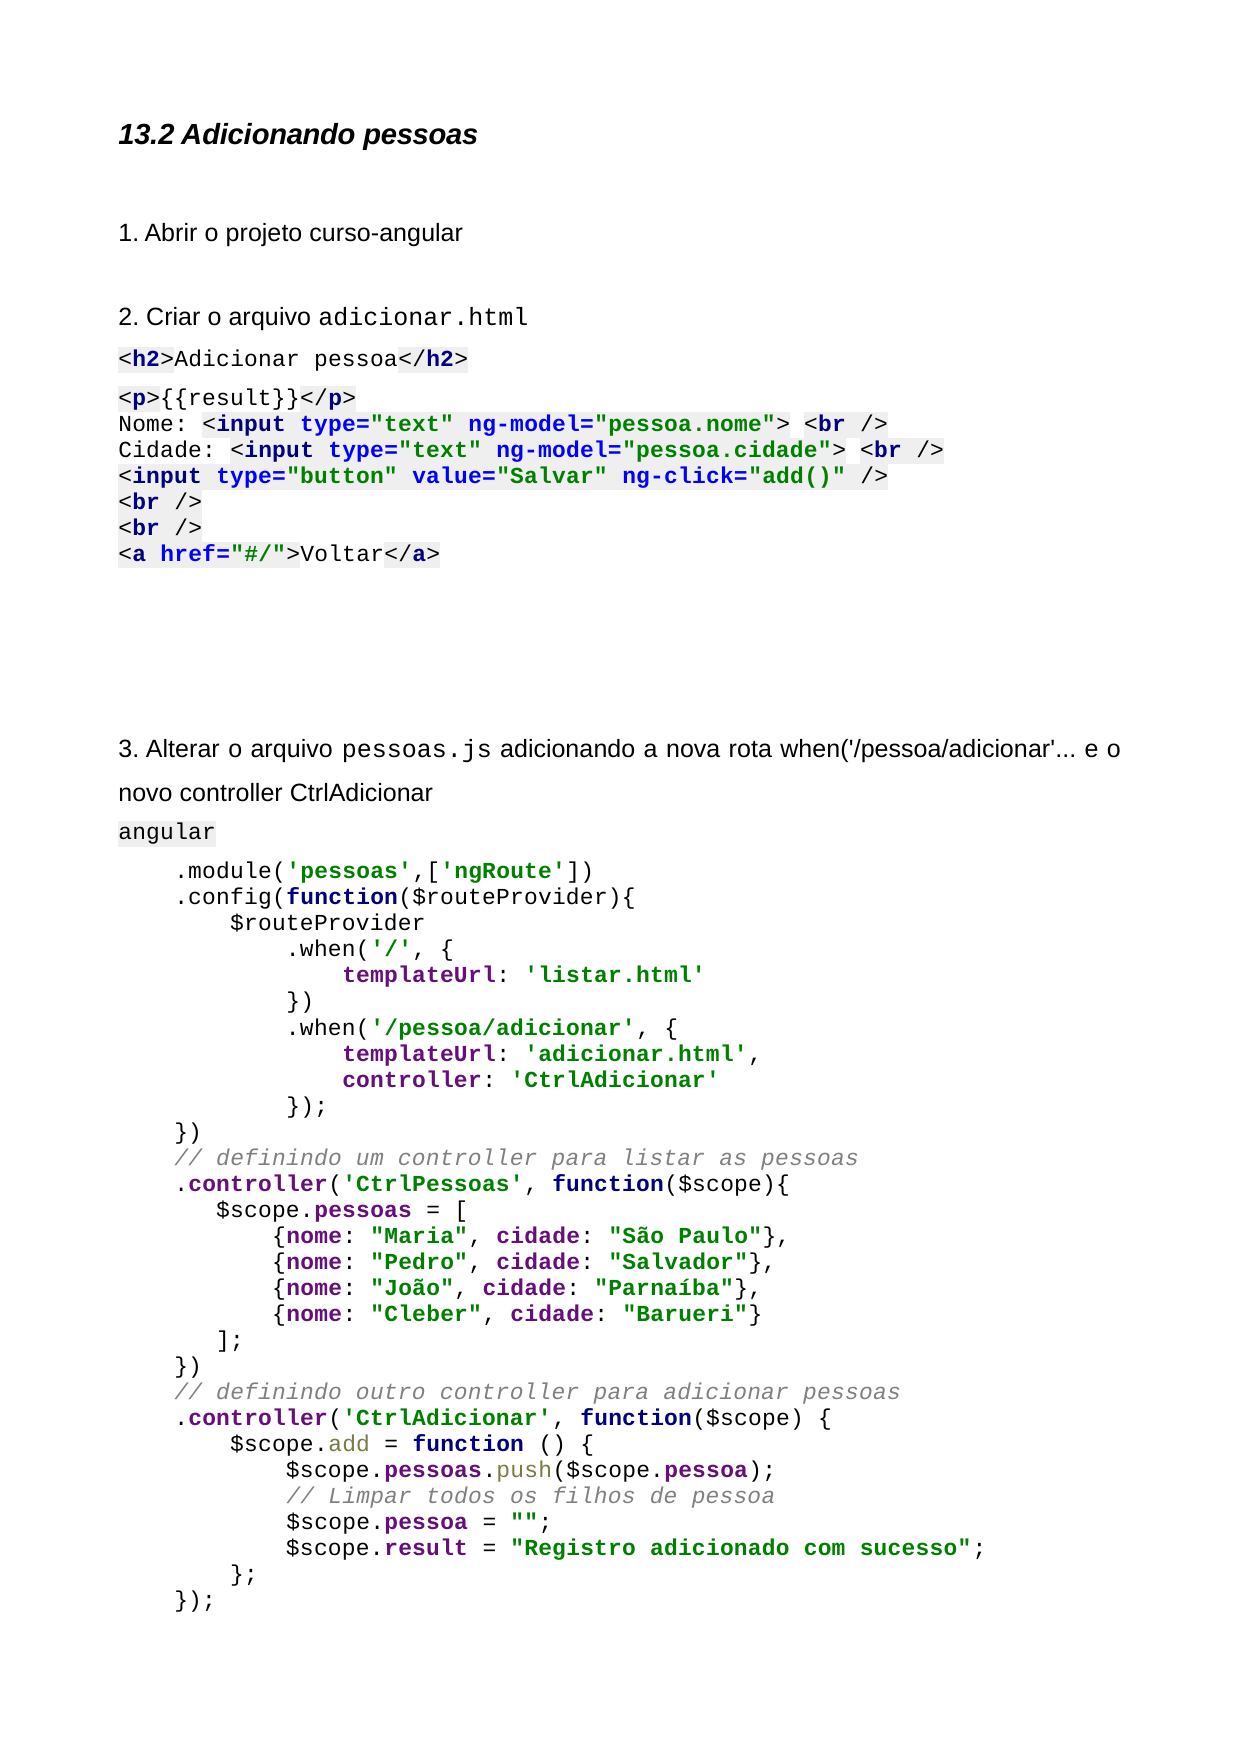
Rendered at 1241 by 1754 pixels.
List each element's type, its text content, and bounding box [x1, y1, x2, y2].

text {nome: "Cleber", cidade: "Barueri"} [118, 1302, 1122, 1328]
text }; [118, 1563, 1122, 1589]
text .controller('CtrlPessoas', function($scope){ [118, 1172, 1122, 1198]
text ]; [118, 1328, 1122, 1354]
text <input type="button" value="Salvar" ng-click="add()" /> [118, 464, 1122, 490]
text .config(function($routeProvider){ [118, 886, 1122, 912]
text }) [118, 990, 1122, 1016]
text $scope.result = "Registro adicionado com sucesso"; [118, 1537, 1122, 1563]
text templateUrl: 'listar.html' [118, 964, 1122, 990]
text $scope.pessoas.push($scope.pessoa); [118, 1459, 1122, 1485]
text <a href="#/">Voltar</a> [118, 542, 1122, 568]
text }); [118, 1589, 1122, 1615]
text $routeProvider [118, 912, 1122, 938]
text 2. Criar o arquivo adicionar.html [118, 303, 1122, 333]
text {nome: "João", cidade: "Parnaíba"}, [118, 1276, 1122, 1302]
text $scope.pessoa = ""; [118, 1511, 1122, 1537]
text Nome: <input type="text" ng-model="pessoa.nome"> <br /> [118, 412, 1122, 438]
text .when('/pessoa/adicionar', { [118, 1016, 1122, 1042]
text <br /> [118, 516, 1122, 542]
text $scope.add = function () { [118, 1433, 1122, 1459]
text // Limpar todos os filhos de pessoa [118, 1485, 1122, 1511]
text controller: 'CtrlAdicionar' [118, 1068, 1122, 1094]
text .when('/', { [118, 938, 1122, 964]
text .controller('CtrlAdicionar', function($scope) { [118, 1407, 1122, 1433]
text {nome: "Maria", cidade: "São Paulo"}, [118, 1224, 1122, 1250]
text 1. Abrir o projeto curso-angular [118, 219, 1122, 247]
text angular [118, 821, 1122, 847]
text .module('pessoas',['ngRoute']) [118, 860, 1122, 886]
text <p>{{result}}</p> [118, 386, 1122, 412]
text templateUrl: 'adicionar.html', [118, 1042, 1122, 1068]
text // definindo outro controller para adicionar pessoas [118, 1381, 1122, 1407]
text }); [118, 1094, 1122, 1120]
text Cidade: <input type="text" ng-model="pessoa.cidade"> <br /> [118, 438, 1122, 464]
text // definindo um controller para listar as pessoas [118, 1146, 1122, 1172]
text 3. Alterar o arquivo pessoas.js adicionando a nova rota when('/pessoa/adicionar'... e o novo controller CtrlAdicionar [118, 735, 1122, 807]
text }) [118, 1120, 1122, 1146]
text {nome: "Pedro", cidade: "Salvador"}, [118, 1250, 1122, 1276]
subtitle 13.2 Adicionando pessoas [118, 118, 1122, 151]
text $scope.pessoas = [ [118, 1198, 1122, 1224]
text }) [118, 1354, 1122, 1381]
text <h2>Adicionar pessoa</h2> [118, 347, 1122, 373]
text <br /> [118, 490, 1122, 516]
